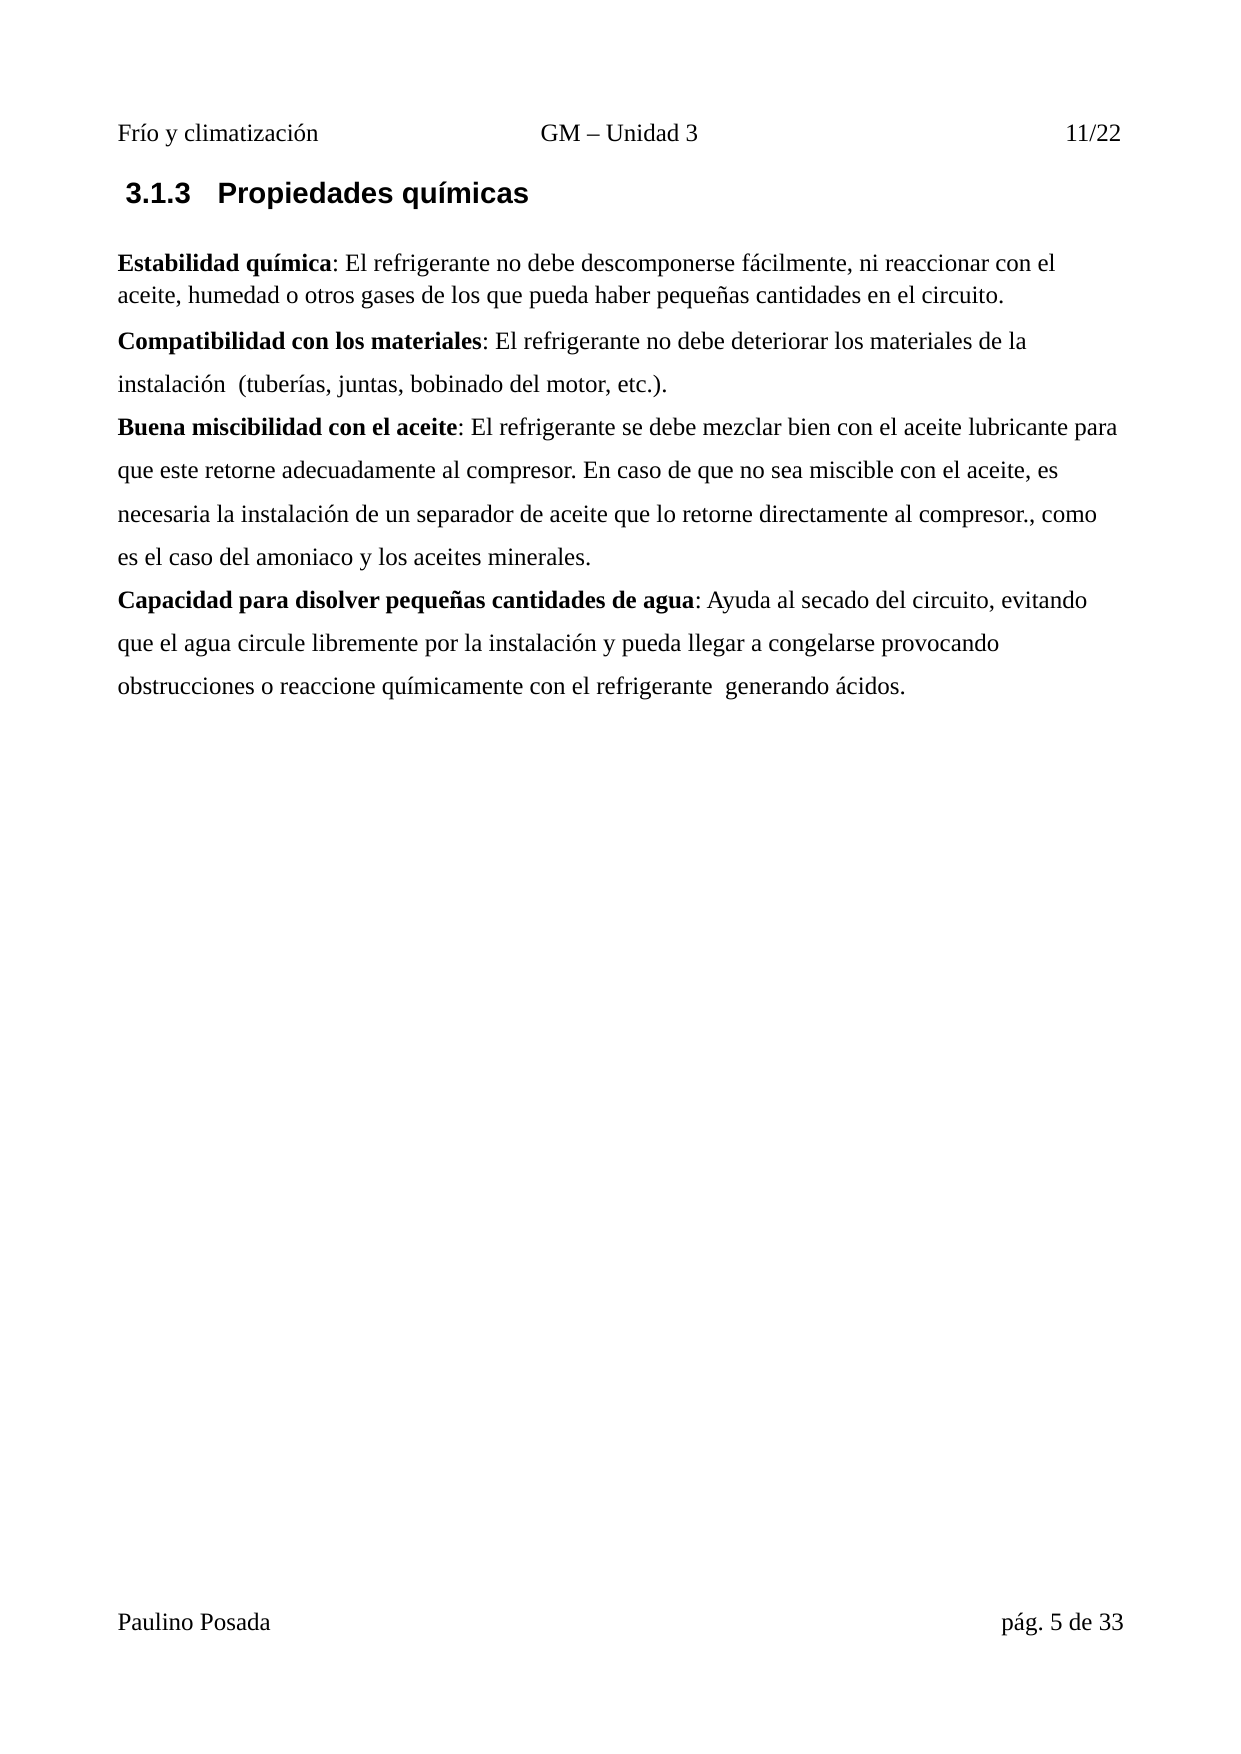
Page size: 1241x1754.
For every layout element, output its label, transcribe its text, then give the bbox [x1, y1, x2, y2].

subtitle Propiedades químicas [117, 176, 1123, 210]
text Capacidad para disolver pequeñas cantidades de agua: Ayuda al secado del circuito, evitando que el agua circule libremente por la instalación y pueda llegar a congelarse provocando obstrucciones o reaccione químicamente con el refrigerante generando ácidos. [117, 585, 1123, 700]
text Estabilidad química: El refrigerante no debe descomponerse fácilmente, ni reaccionar con el aceite, humedad o otros gases de los que pueda haber pequeñas cantidades en el circuito. [117, 248, 1123, 309]
text Buena miscibilidad con el aceite: El refrigerante se debe mezclar bien con el aceite lubricante para que este retorne adecuadamente al compresor. En caso de que no sea miscible con el aceite, es necesaria la instalación de un separador de aceite que lo retorne directamente al compresor., como es el caso del amoniaco y los aceites minerales. [117, 412, 1123, 571]
text Compatibilidad con los materiales: El refrigerante no debe deteriorar los materiales de la instalación (tuberías, juntas, bobinado del motor, etc.). [117, 326, 1123, 398]
